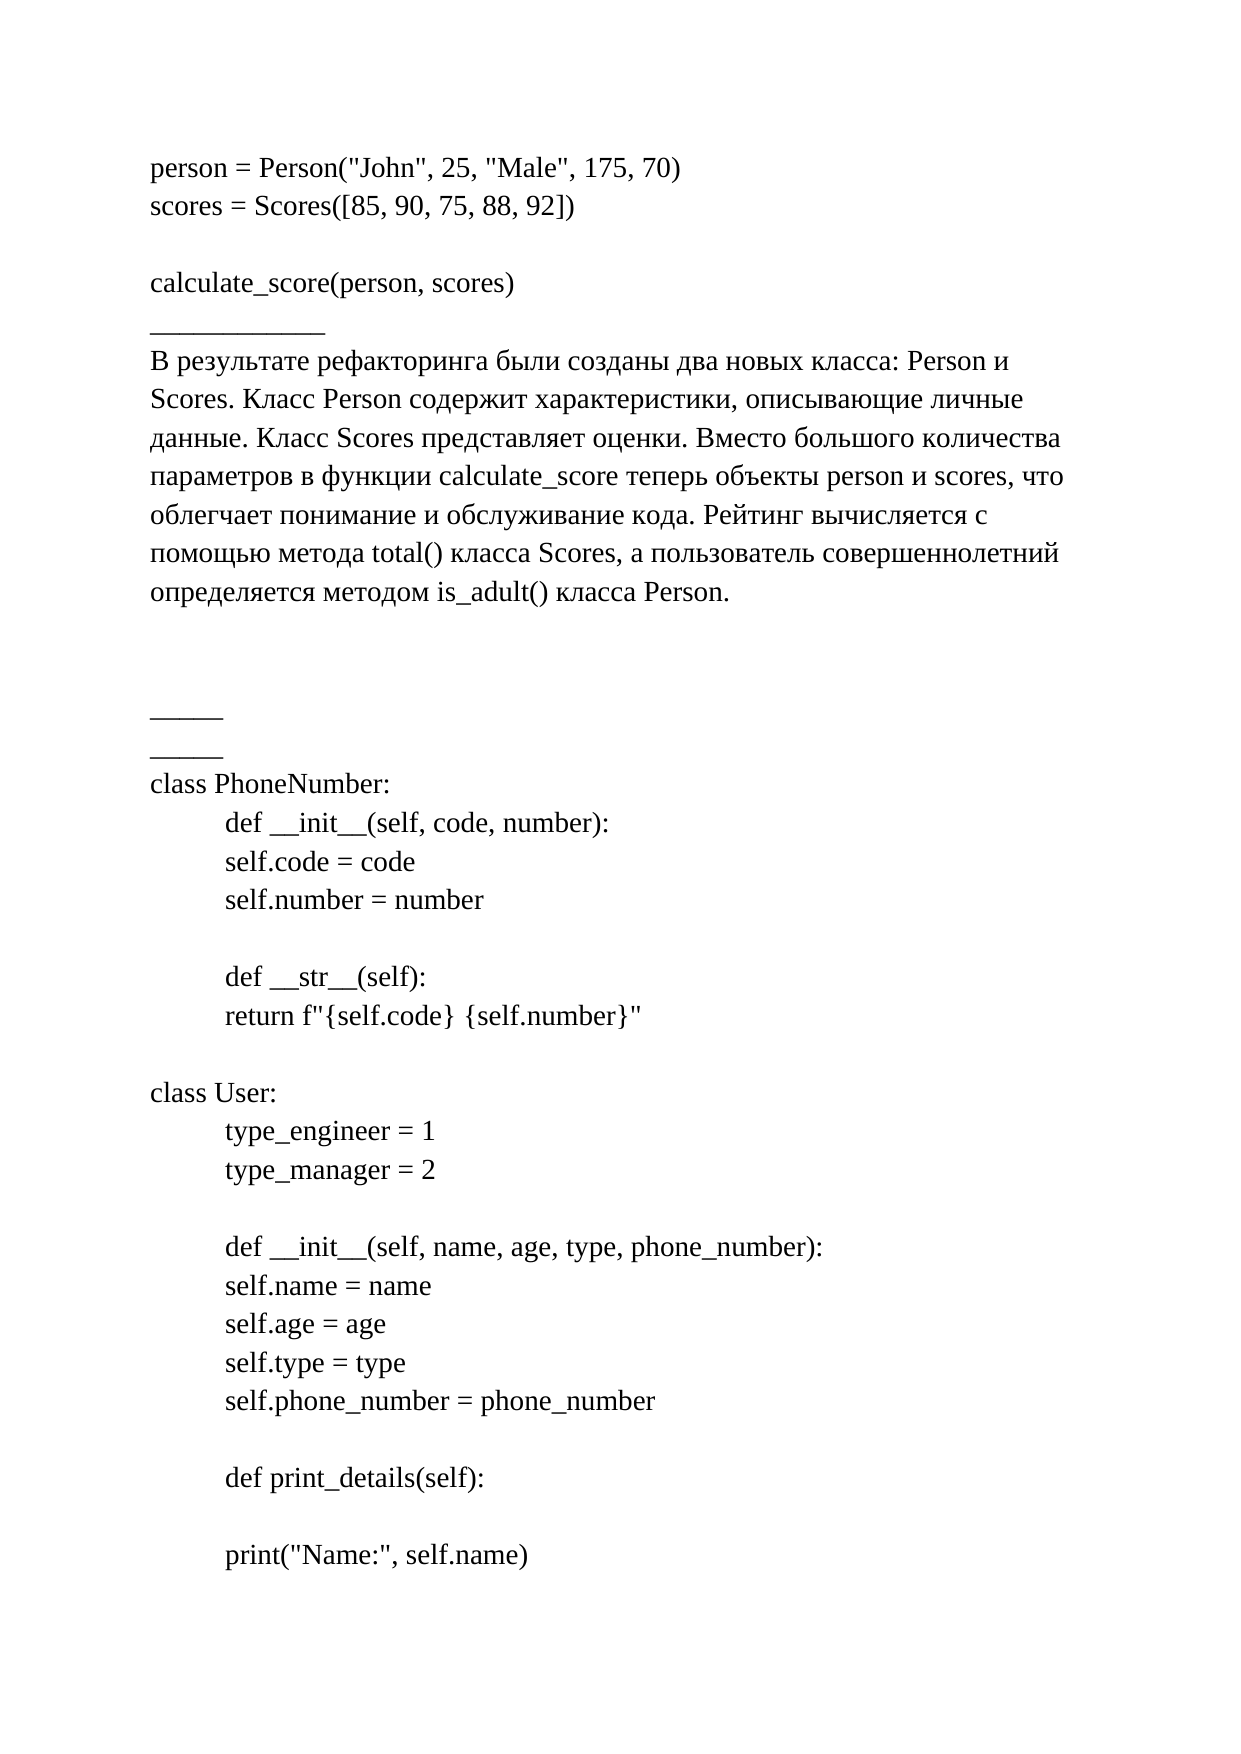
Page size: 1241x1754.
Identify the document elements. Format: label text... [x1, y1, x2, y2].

text self.age = age [150, 1306, 1090, 1340]
text return f"{self.code} {self.number}" [150, 998, 1090, 1031]
text def __init__(self, name, age, type, phone_number): [150, 1229, 1090, 1263]
text scores = Scores([85, 90, 75, 88, 92]) [150, 188, 1090, 222]
text print("Name:", self.name) [150, 1537, 1090, 1571]
text def __init__(self, code, number): [150, 805, 1090, 839]
text person = Person("John", 25, "Male", 175, 70) [150, 150, 1090, 183]
text calculate_score(person, scores) [150, 266, 1090, 299]
text class User: [150, 1075, 1090, 1108]
text self.type = type [150, 1345, 1090, 1378]
text self.name = name [150, 1268, 1090, 1301]
text self.code = code [150, 844, 1090, 877]
text self.phone_number = phone_number [150, 1383, 1090, 1417]
text type_engineer = 1 [150, 1113, 1090, 1147]
text ____________ В результате рефакторинга были созданы два новых класса: Person и Scores. Класс Person содержит характеристики, описывающие личные данные. Класс Scores представляет оценки. Вместо большого количества параметров в функции calculate_score теперь объекты person и scores, что облегчает понимание и обслуживание кода. Рейтинг вычисляется с помощью метода total() класса Scores, а пользователь совершеннолетний определяется методом is_adult() класса Person. _____ _____ class PhoneNumber: [150, 304, 1090, 800]
text self.number = number [150, 882, 1090, 916]
text type_manager = 2 [150, 1152, 1090, 1186]
text def print_details(self): [150, 1460, 1090, 1494]
text def __str__(self): [150, 959, 1090, 993]
